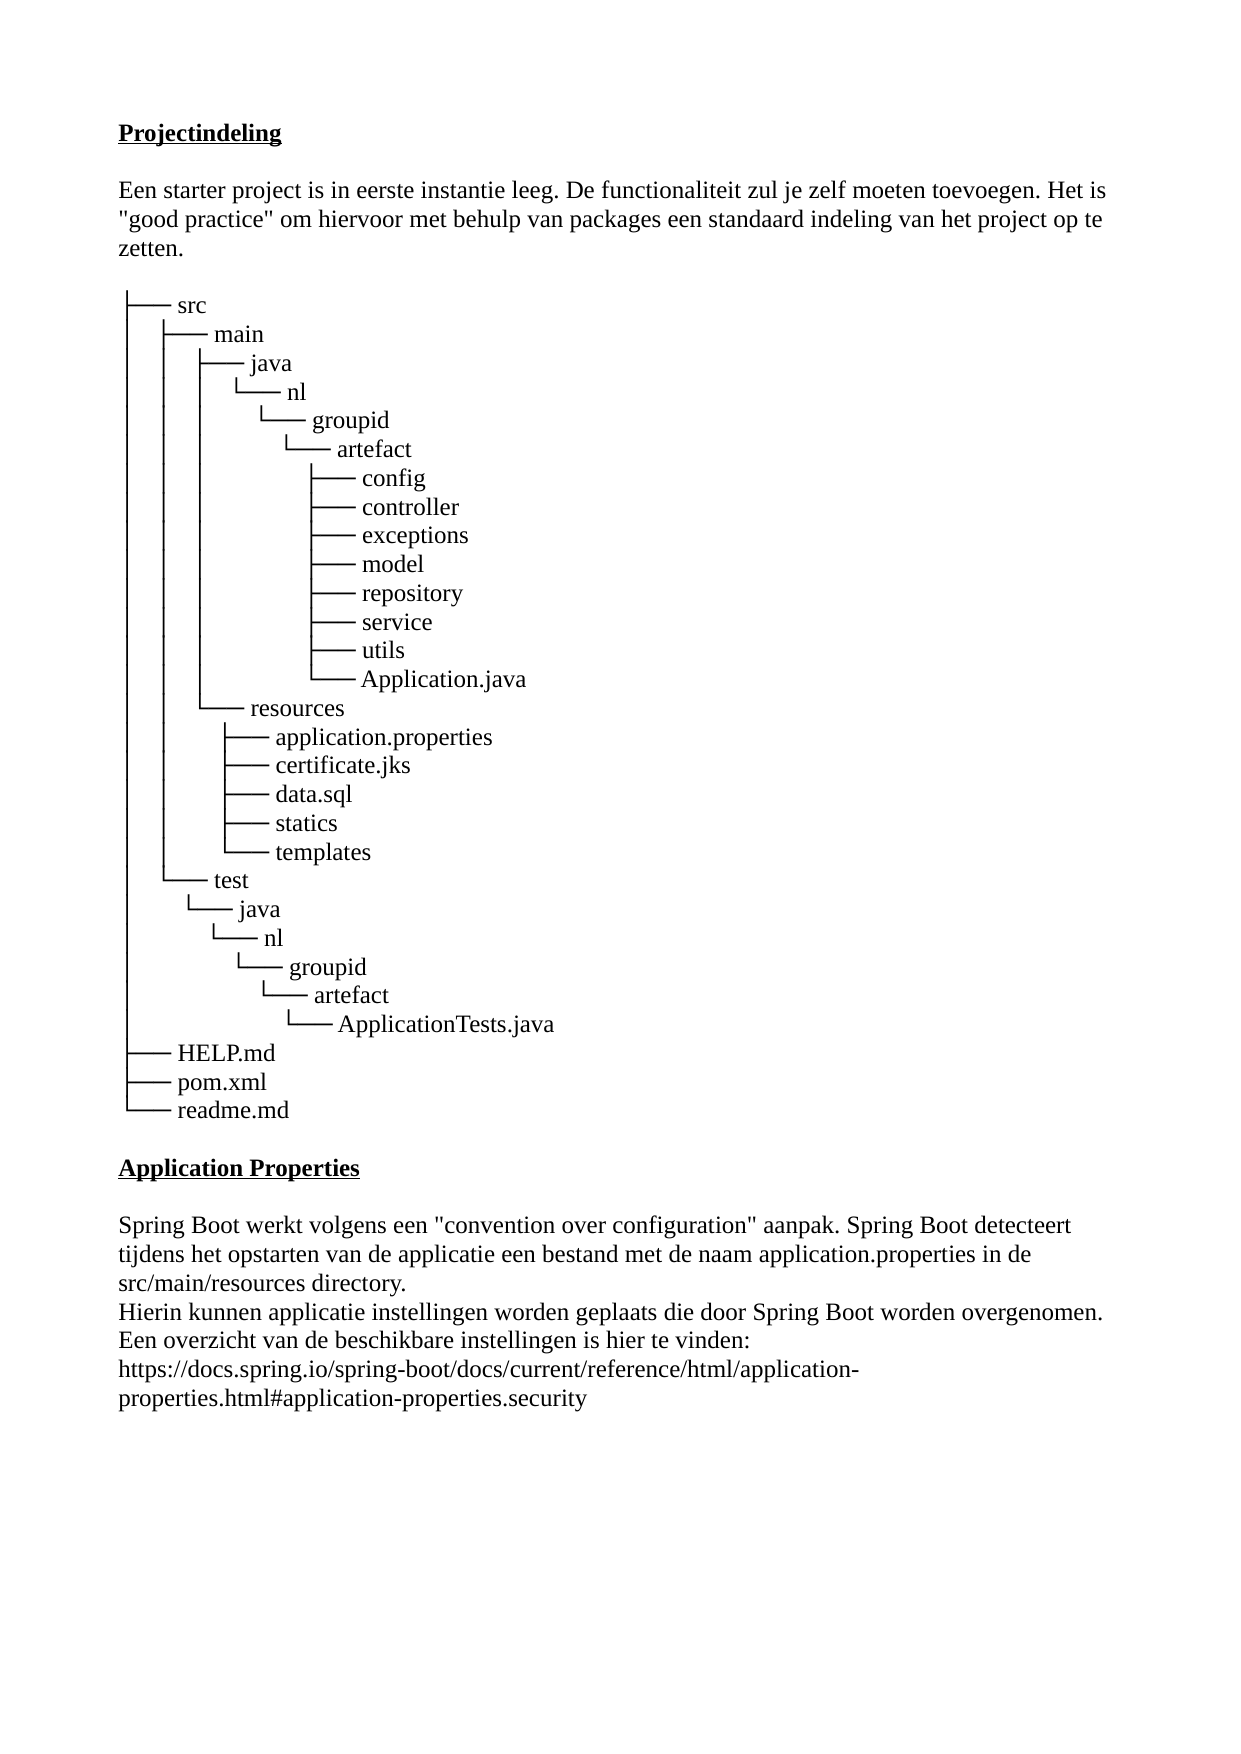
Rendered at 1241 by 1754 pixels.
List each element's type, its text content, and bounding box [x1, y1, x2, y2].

text │ │ │ ├── controller [128, 492, 162, 521]
text Projectindeling [118, 118, 1122, 147]
text │ │ │ ├── service [201, 607, 310, 636]
text │ │ │ └── groupid [164, 406, 199, 434]
text │ │ │ ├── repository [312, 578, 1122, 607]
text Spring Boot werkt volgens een "convention over configuration" aanpak. Spring Boot detecteert tijdens het opstarten van de applicatie een bestand met de naam application.properties in de src/main/resources directory. [118, 1211, 1122, 1297]
text │ │ ├── statics [164, 808, 224, 837]
text Hierin kunnen applicatie instellingen worden geplaats die door Spring Boot worden overgenomen. Een overzicht van de beschikbare instellingen is hier te vinden: [118, 1297, 1122, 1354]
text │ │ └── resources [128, 693, 162, 722]
text │ └── java [128, 894, 1122, 923]
text │ │ └── templates [128, 837, 162, 866]
text │ └── test [128, 866, 1122, 894]
text │ │ ├── certificate.jks [164, 751, 224, 779]
text │ └── groupid [128, 952, 1122, 981]
text ├── pom.xml [128, 1067, 1122, 1096]
text │ │ │ └── artefact [164, 434, 199, 463]
text │ │ │ ├── model [128, 549, 162, 578]
text │ │ │ ├── controller [201, 492, 310, 521]
text │ ├── main [118, 319, 126, 348]
text │ │ │ ├── config [312, 463, 1122, 492]
text ├── HELP.md [128, 1038, 1122, 1067]
text │ │ ├── data.sql [128, 779, 162, 808]
text │ │ │ └── Application.java [164, 664, 199, 693]
text │ │ │ ├── model [164, 549, 199, 578]
text │ │ ├── data.sql [164, 779, 224, 808]
text │ │ └── templates [164, 837, 1122, 866]
text │ │ │ ├── service [164, 607, 199, 636]
text │ │ │ └── groupid [201, 406, 1122, 434]
text │ │ │ └── Application.java [128, 664, 162, 693]
text │ └── java [118, 894, 126, 923]
text │ │ │ └── nl [164, 377, 199, 406]
text │ ├── main [128, 319, 162, 348]
text ├── pom.xml [118, 1067, 126, 1096]
text └── readme.md [118, 1096, 1122, 1124]
text Application Properties [118, 1153, 1122, 1182]
text │ │ │ └── nl [128, 377, 162, 406]
text │ └── nl [128, 923, 1122, 952]
text Een starter project is in eerste instantie leeg. De functionaliteit zul je zelf moeten toevoegen. Het is "good practice" om hiervoor met behulp van packages een standaard indeling van het project op te zetten. [118, 176, 1122, 262]
text │ │ ├── statics [226, 808, 1122, 837]
text │ │ │ ├── controller [164, 492, 199, 521]
text │ │ ├── certificate.jks [226, 751, 1122, 779]
text │ │ │ └── nl [201, 377, 1122, 406]
text │ │ │ ├── model [201, 549, 310, 578]
text │ │ ├── java [164, 348, 199, 377]
text │ │ └── resources [164, 693, 1122, 722]
text https://docs.spring.io/spring-boot/docs/current/reference/html/application-properties.html#application-properties.security [118, 1354, 1122, 1412]
text │ │ │ ├── service [128, 607, 162, 636]
text │ │ │ ├── utils [128, 636, 162, 664]
text │ │ ├── application.properties [164, 722, 224, 751]
text │ │ │ ├── config [128, 463, 162, 492]
text │ │ ├── certificate.jks [128, 751, 162, 779]
text │ ├── main [164, 319, 1122, 348]
text │ │ │ ├── config [164, 463, 199, 492]
text │ │ │ └── groupid [128, 406, 162, 434]
text │ │ │ ├── controller [312, 492, 1122, 521]
text ├── HELP.md [118, 1038, 126, 1067]
text ├── src [128, 291, 1122, 319]
text │ │ │ ├── model [312, 549, 1122, 578]
text │ └── test [118, 866, 126, 894]
text │ │ │ └── Application.java [201, 664, 1122, 693]
text │ │ │ ├── repository [128, 578, 162, 607]
text │ └── nl [118, 923, 126, 952]
text │ │ │ ├── utils [201, 636, 310, 664]
text │ │ │ ├── utils [164, 636, 199, 664]
text │ │ │ └── artefact [201, 434, 1122, 463]
text │ │ ├── java [201, 348, 1122, 377]
text │ └── artefact [128, 981, 1122, 1009]
text │ │ ├── data.sql [226, 779, 1122, 808]
text ├── src [118, 291, 126, 319]
text │ │ ├── application.properties [226, 722, 1122, 751]
text │ │ ├── statics [128, 808, 162, 837]
text │ └── ApplicationTests.java [128, 1009, 1122, 1038]
text │ │ │ ├── exceptions [164, 521, 199, 549]
text │ │ │ ├── repository [164, 578, 199, 607]
text │ │ │ └── artefact [128, 434, 162, 463]
text │ │ │ ├── utils [312, 636, 1122, 664]
text │ │ │ ├── exceptions [312, 521, 1122, 549]
text │ │ ├── application.properties [128, 722, 162, 751]
text │ │ │ ├── repository [201, 578, 310, 607]
text │ │ │ ├── exceptions [201, 521, 310, 549]
text │ │ │ ├── exceptions [128, 521, 162, 549]
text │ │ ├── java [128, 348, 162, 377]
text │ │ │ ├── config [201, 463, 310, 492]
text │ │ │ ├── service [312, 607, 1122, 636]
